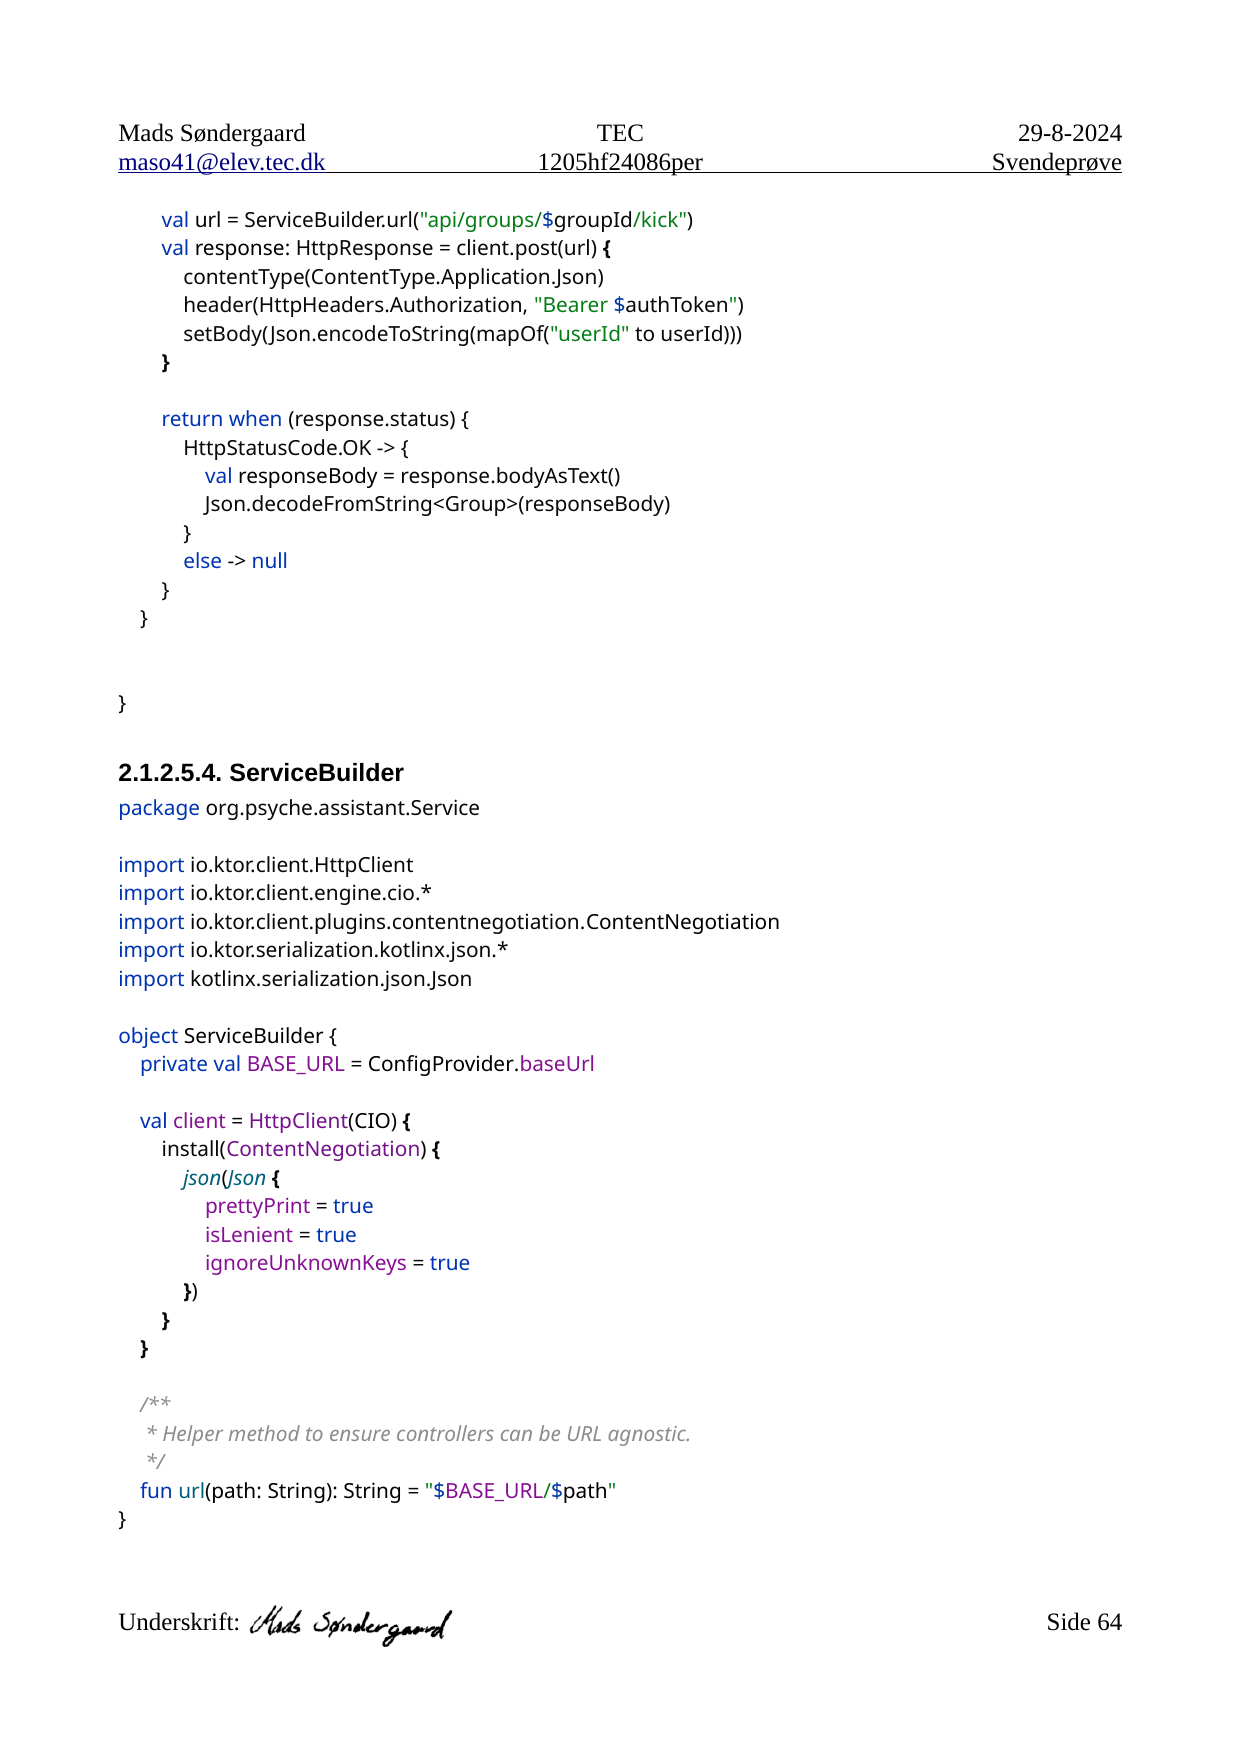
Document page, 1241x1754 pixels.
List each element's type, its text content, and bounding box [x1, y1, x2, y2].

subtitle 2.1.2.5.4. ServiceBuilder [118, 758, 1122, 787]
picture [244, 1600, 458, 1647]
text package org.psyche.assistant.Service import io.ktor.client.HttpClient import io.ktor.client.engine.cio.* import io.ktor.client.plugins.contentnegotiation.ContentNegotiation import io.ktor.serialization.kotlinx.json.* import kotlinx.serialization.json.Json object ServiceBuilder { private val BASE_URL = ConfigProvider.baseUrl val client = HttpClient(CIO) { install(ContentNegotiation) { json(Json { prettyPrint = true isLenient = true ignoreUnknownKeys = true }) } } /** * Helper method to ensure controllers can be URL agnostic. */ fun url(path: String): String = "$BASE_URL/$path" } [118, 793, 1122, 1561]
text val url = ServiceBuilder.url("api/groups/$groupId/kick") val response: HttpResponse = client.post(url) { contentType(ContentType.Application.Json) header(HttpHeaders.Authorization, "Bearer $authToken") setBody(Json.encodeToString(mapOf("userId" to userId))) } return when (response.status) { HttpStatusCode.OK -> { val responseBody = response.bodyAsText() Json.decodeFromString<Group>(responseBody) } else -> null } } } [118, 205, 1122, 717]
